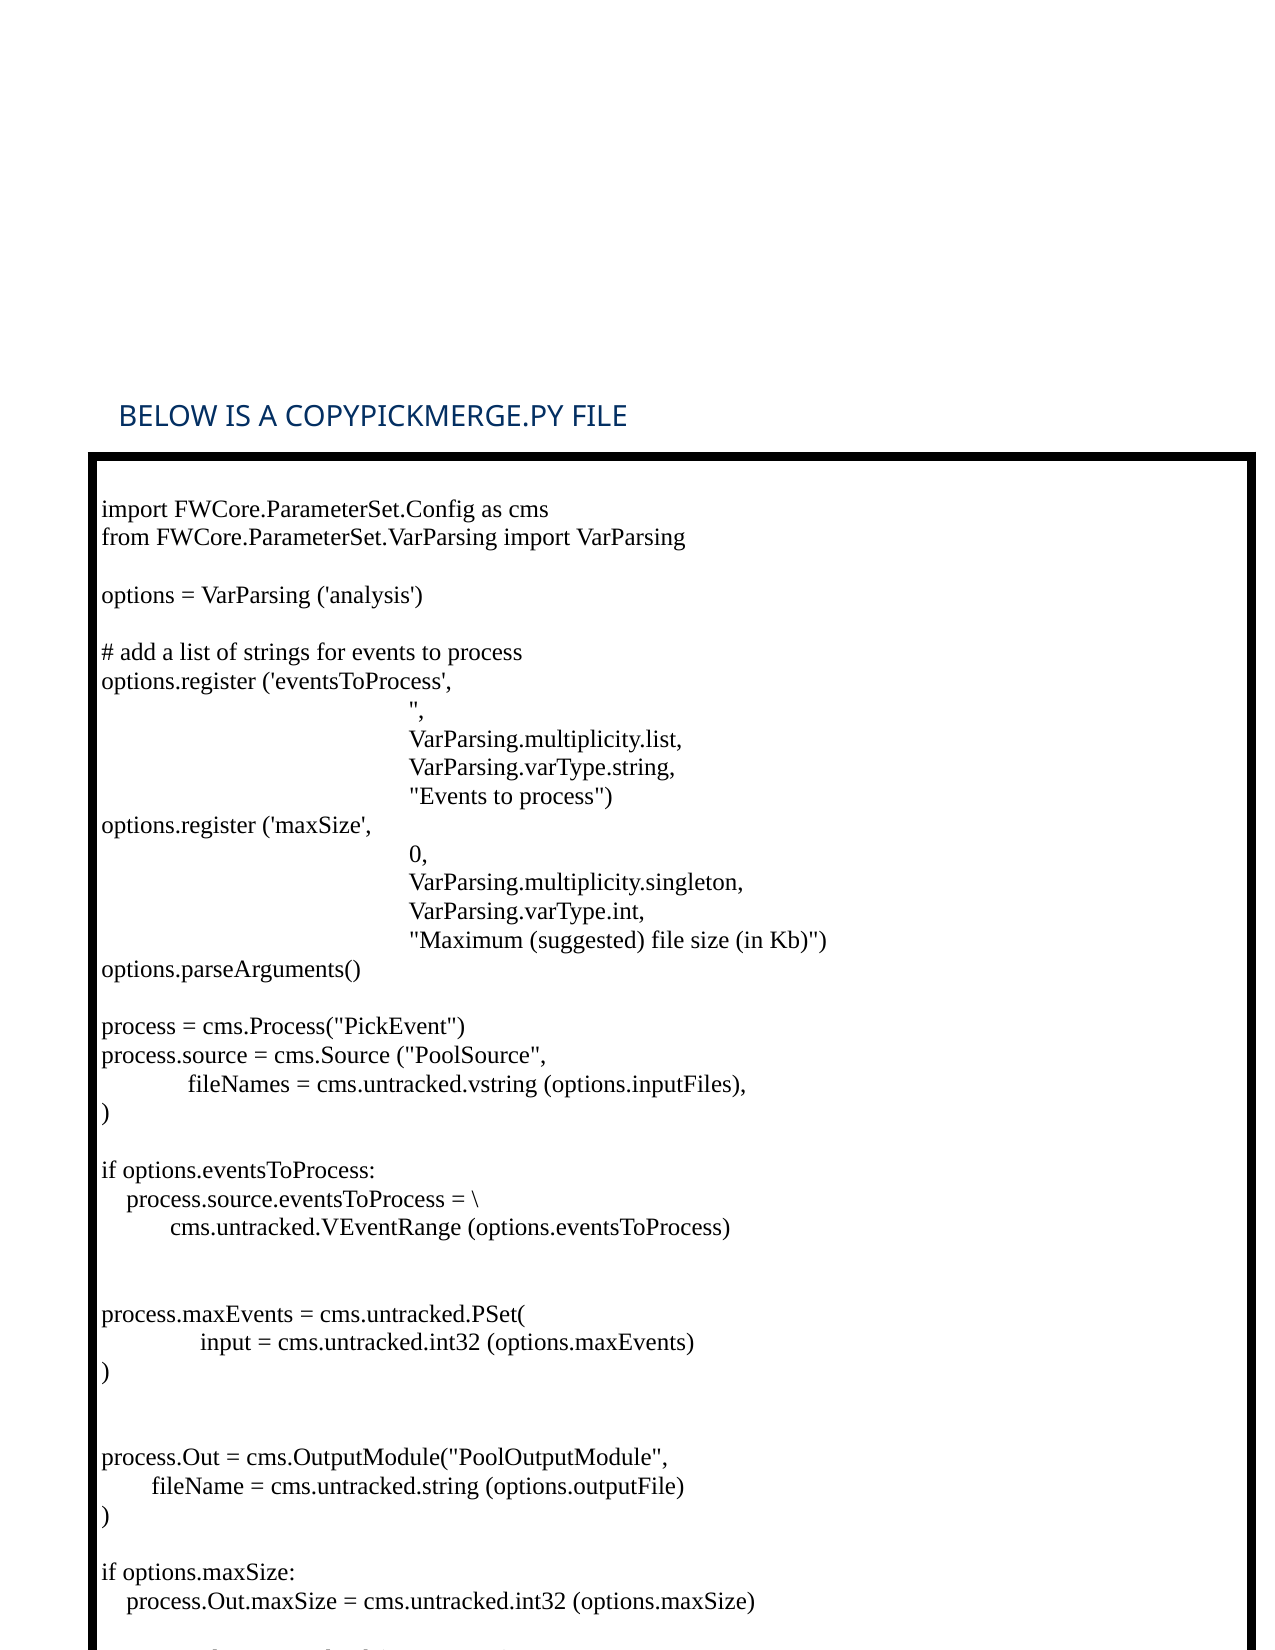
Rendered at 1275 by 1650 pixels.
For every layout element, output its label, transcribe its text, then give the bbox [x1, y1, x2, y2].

text ) [101, 1500, 1243, 1529]
text BELOW IS A COPYPICKMERGE.PY FILE [118, 395, 1157, 434]
text if options.maxSize: [101, 1557, 1243, 1586]
text process.end = cms.EndPath(process.Out) [101, 1644, 1243, 1650]
text VarParsing.varType.int, [101, 896, 1243, 925]
text options.parseArguments() [101, 954, 1243, 982]
text options.register ('eventsToProcess', [101, 666, 1243, 695]
text from FWCore.ParameterSet.VarParsing import VarParsing [101, 522, 1243, 551]
text import FWCore.ParameterSet.Config as cms [101, 494, 1243, 522]
text VarParsing.multiplicity.singleton, [101, 867, 1243, 896]
text "Events to process") [101, 781, 1243, 810]
text options.register ('maxSize', [101, 810, 1243, 839]
text '', [101, 695, 1243, 724]
text if options.eventsToProcess: [101, 1155, 1243, 1184]
text VarParsing.multiplicity.list, [101, 724, 1243, 752]
text process.source.eventsToProcess = \ [101, 1184, 1243, 1212]
text process.Out.maxSize = cms.untracked.int32 (options.maxSize) [101, 1586, 1243, 1615]
text # add a list of strings for events to process [101, 637, 1243, 666]
text fileNames = cms.untracked.vstring (options.inputFiles), [101, 1069, 1243, 1097]
text input = cms.untracked.int32 (options.maxEvents) [101, 1327, 1243, 1356]
text VarParsing.varType.string, [101, 752, 1243, 781]
text 0, [101, 839, 1243, 867]
text cms.untracked.VEventRange (options.eventsToProcess) [101, 1212, 1243, 1241]
text process.Out = cms.OutputModule("PoolOutputModule", [101, 1442, 1243, 1471]
text options = VarParsing ('analysis') [101, 580, 1243, 609]
text process.maxEvents = cms.untracked.PSet( [101, 1299, 1243, 1327]
text process.source = cms.Source ("PoolSource", [101, 1040, 1243, 1069]
text process = cms.Process("PickEvent") [101, 1011, 1243, 1040]
text "Maximum (suggested) file size (in Kb)") [101, 925, 1243, 954]
text ) [101, 1097, 1243, 1126]
text ) [101, 1356, 1243, 1385]
text fileName = cms.untracked.string (options.outputFile) [101, 1471, 1243, 1500]
